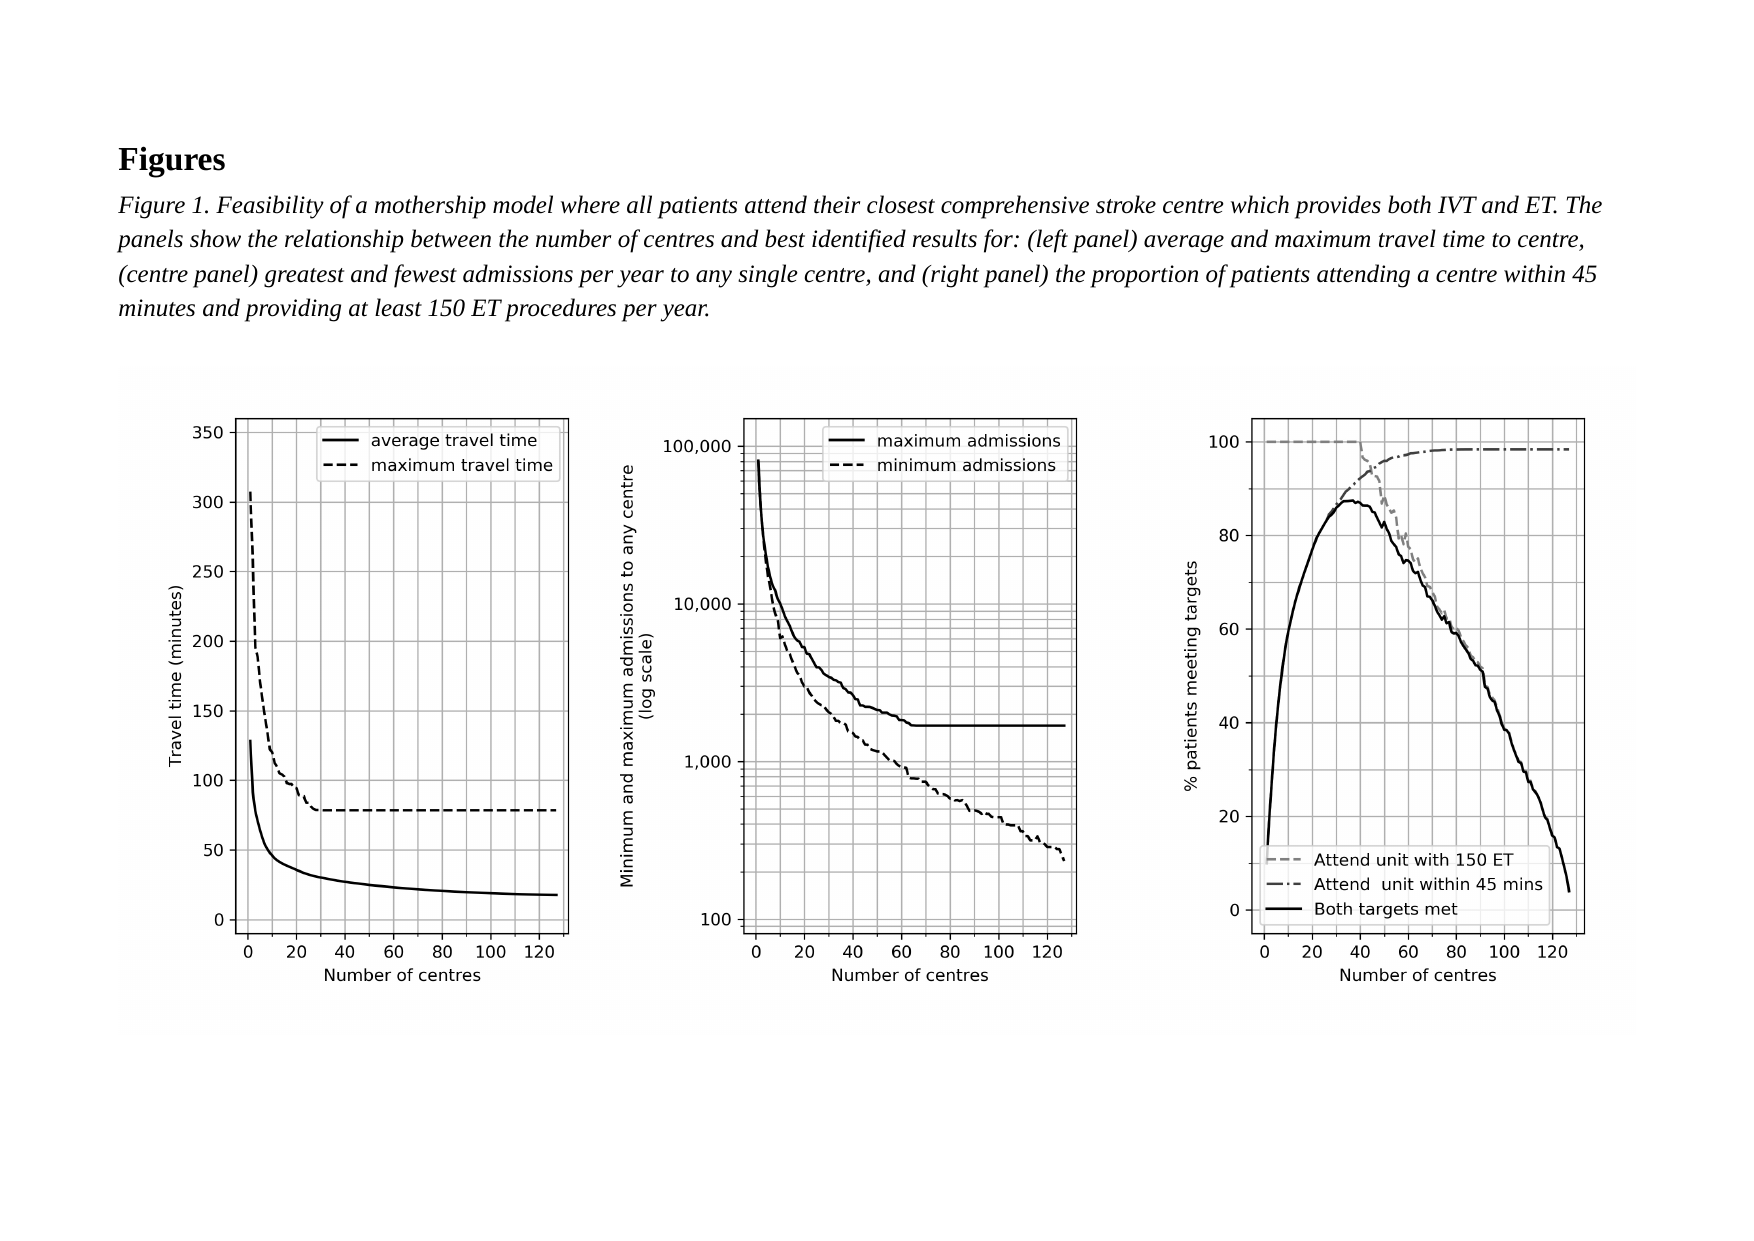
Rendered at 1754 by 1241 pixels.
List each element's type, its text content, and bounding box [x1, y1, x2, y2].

text Figure 1. Feasibility of a mothership model where all patients attend their closest comprehensive stroke centre which provides both IVT and ET. The panels show the relationship between the number of centres and best identified results for: (left panel) average and maximum travel time to centre, (centre panel) greatest and fewest admissions per year to any single centre, and (right panel) the proportion of patients attending a centre within 45 minutes and providing at least 150 ET procedures per year. [118, 190, 1636, 322]
subtitle Figures [118, 139, 1636, 178]
picture [118, 366, 1636, 1035]
